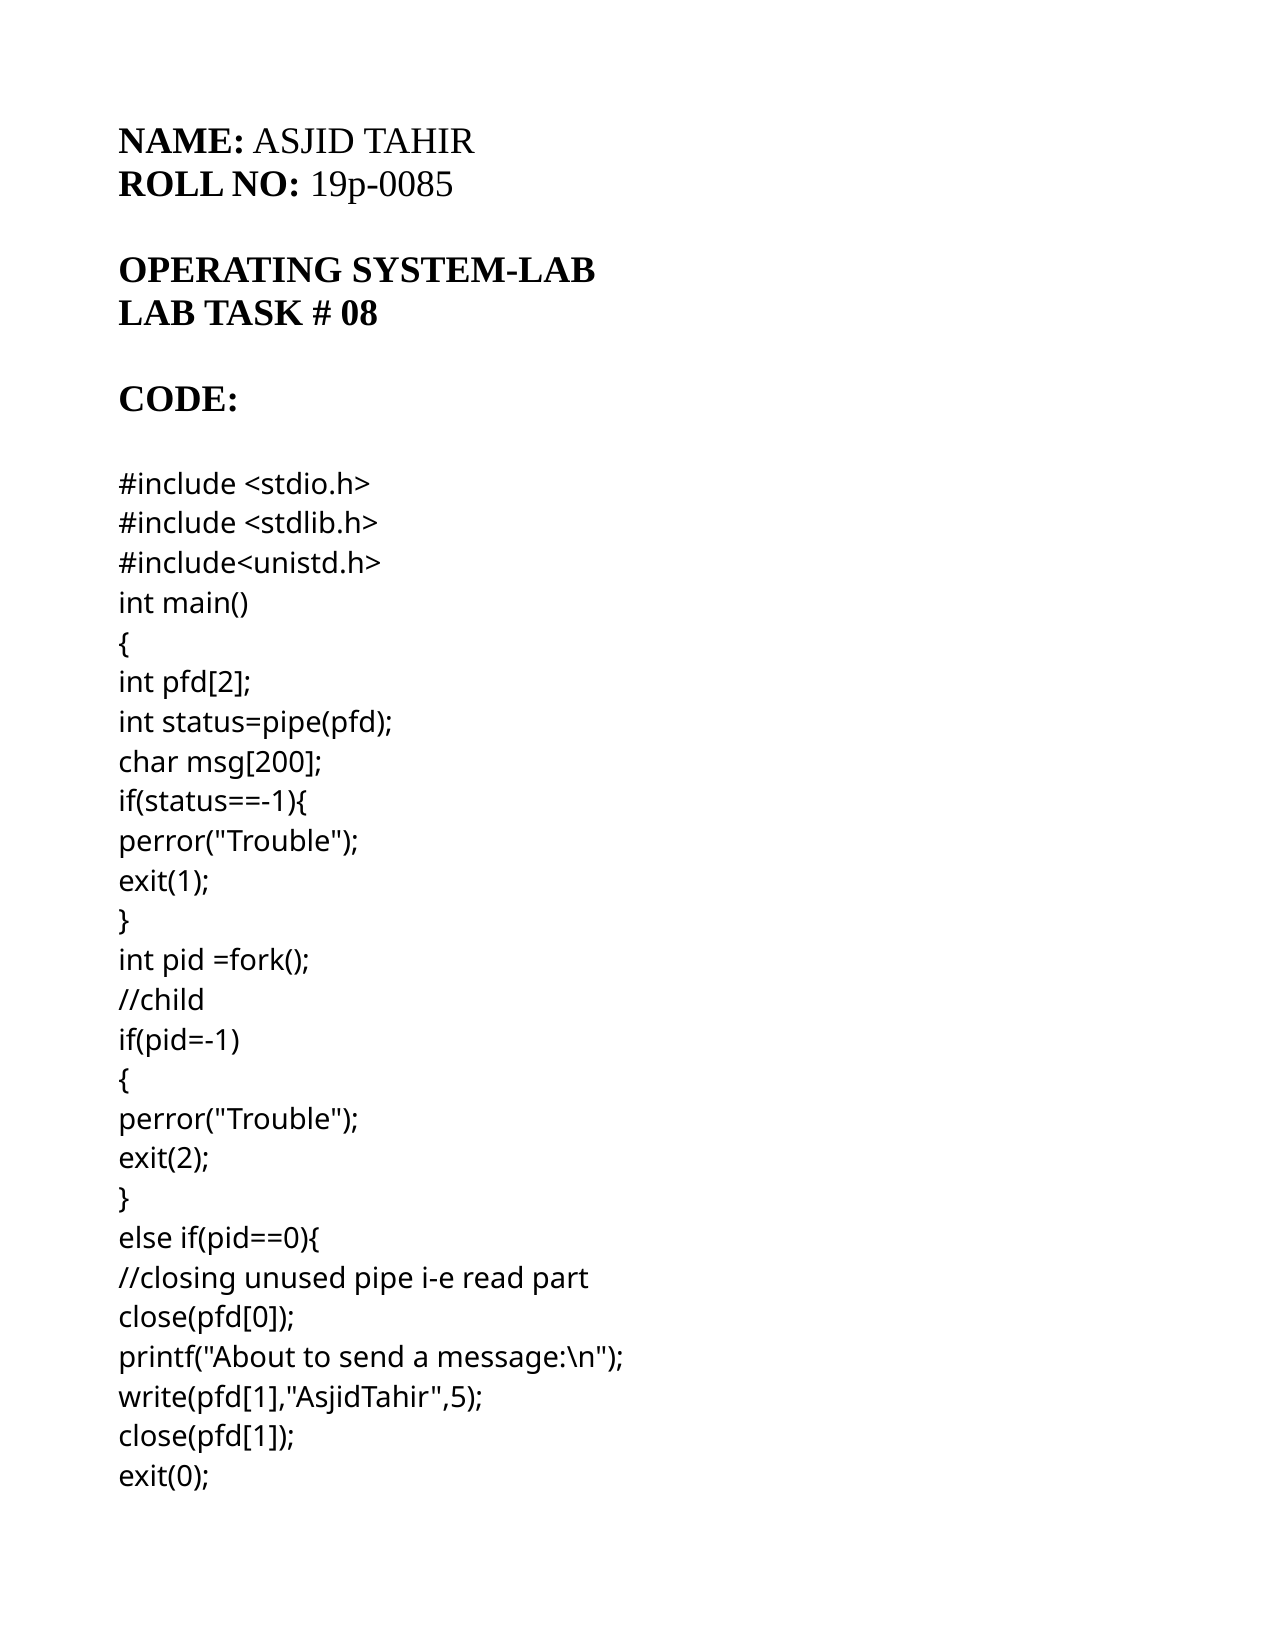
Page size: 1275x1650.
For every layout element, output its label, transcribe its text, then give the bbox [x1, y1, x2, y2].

text perror("Trouble"); [118, 1098, 1157, 1138]
text close(pfd[1]); [118, 1416, 1157, 1455]
text if(pid=-1) [118, 1019, 1157, 1058]
text #include<unistd.h> [118, 542, 1157, 582]
text if(status==-1){ [118, 781, 1157, 820]
text //closing unused pipe i-e read part [118, 1257, 1157, 1297]
text exit(2); [118, 1138, 1157, 1177]
text } [118, 900, 1157, 939]
text #include <stdio.h> [118, 463, 1157, 503]
text } [118, 1177, 1157, 1217]
text printf("About to send a message:\n"); [118, 1336, 1157, 1376]
text ROLL NO: 19p-0085 [118, 161, 1157, 204]
text //child [118, 979, 1157, 1019]
text LAB TASK # 08 [118, 291, 1157, 334]
text write(pfd[1],"AsjidTahir",5); [118, 1376, 1157, 1416]
text NAME: ASJID TAHIR [118, 118, 1157, 161]
text exit(0); [118, 1455, 1157, 1495]
text { [118, 622, 1157, 662]
text OPERATING SYSTEM-LAB [118, 247, 1157, 291]
text char msg[200]; [118, 741, 1157, 781]
text #include <stdlib.h> [118, 503, 1157, 542]
text int pid =fork(); [118, 939, 1157, 979]
text CODE: [118, 377, 1157, 420]
text { [118, 1058, 1157, 1098]
text close(pfd[0]); [118, 1297, 1157, 1336]
text exit(1); [118, 860, 1157, 900]
text perror("Trouble"); [118, 820, 1157, 860]
text int main() [118, 582, 1157, 622]
text int status=pipe(pfd); [118, 701, 1157, 741]
text else if(pid==0){ [118, 1217, 1157, 1257]
text int pfd[2]; [118, 662, 1157, 701]
